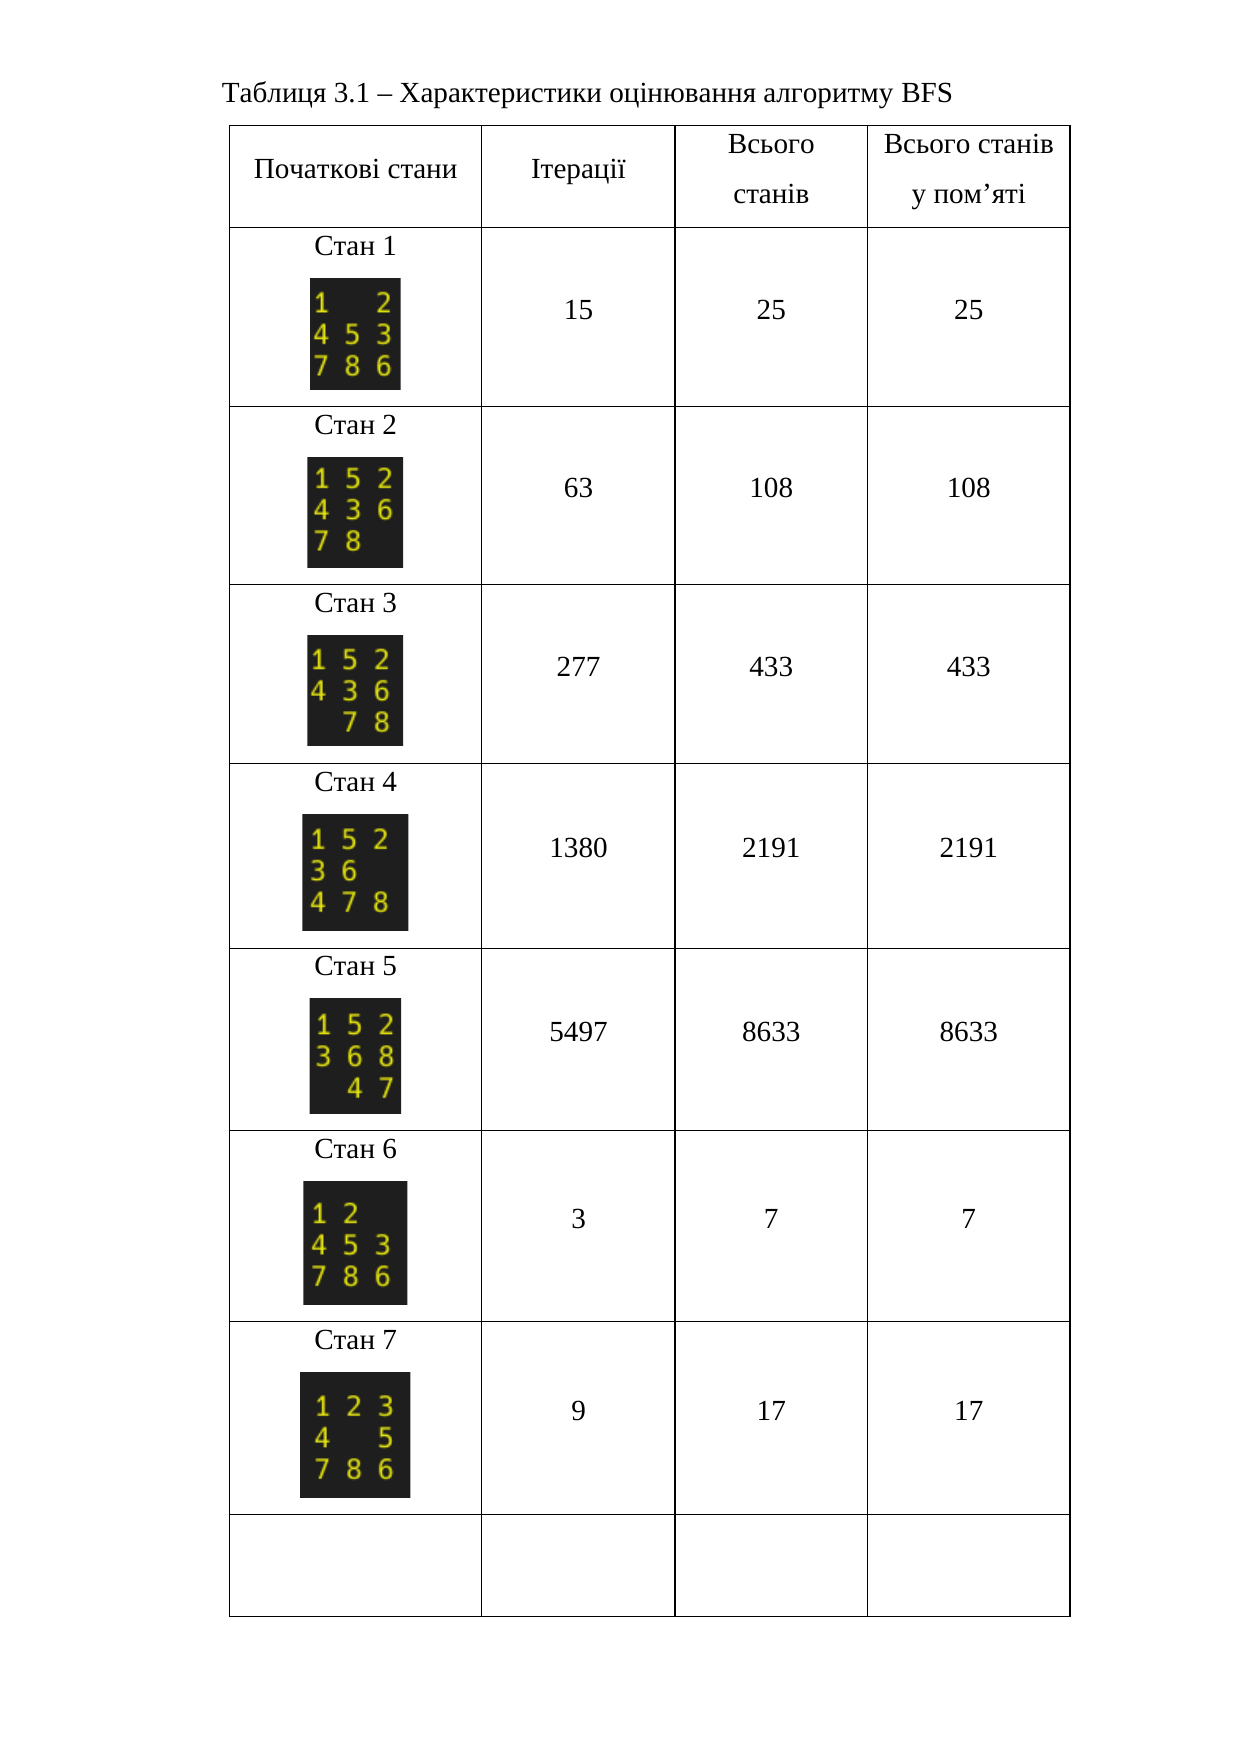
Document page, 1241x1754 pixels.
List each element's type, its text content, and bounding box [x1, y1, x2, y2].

table_cell 17 [868, 1322, 1069, 1514]
table_cell 25 [868, 228, 1069, 406]
table_cell 25 [676, 228, 867, 406]
table_cell 277 [482, 585, 674, 763]
table_cell 3 [482, 1131, 674, 1321]
table_cell Стан 2 [230, 407, 481, 584]
table_header Ітерації [482, 126, 674, 227]
table_cell 63 [482, 407, 674, 584]
table_cell 108 [676, 407, 867, 584]
table_header Початкові стани [230, 126, 481, 227]
table_cell Стан 7 [230, 1322, 481, 1514]
table_cell 108 [868, 407, 1069, 584]
table_cell 7 [868, 1131, 1069, 1321]
table_cell Стан 6 [230, 1131, 481, 1321]
table_cell [230, 1515, 481, 1616]
table_cell 2191 [868, 764, 1069, 947]
table_cell [868, 1515, 1069, 1616]
table_header Всього станів [676, 126, 867, 227]
table_cell 17 [676, 1322, 867, 1514]
table_cell 433 [868, 585, 1069, 763]
table_cell Стан 1 [230, 228, 481, 406]
table_cell 1380 [482, 764, 674, 947]
table_cell 2191 [676, 764, 867, 947]
table_cell 8633 [676, 949, 867, 1130]
text Таблиця 3.1 – Характеристики оцінювання алгоритму BFS [148, 75, 1152, 108]
table_cell [482, 1515, 674, 1616]
table_cell Стан 5 [230, 949, 481, 1130]
table_cell Стан 4 [230, 764, 481, 947]
table_cell [676, 1515, 867, 1616]
table_cell Стан 3 [230, 585, 481, 763]
table_cell 9 [482, 1322, 674, 1514]
table_cell 7 [676, 1131, 867, 1321]
table_cell 8633 [868, 949, 1069, 1130]
table_header Всього станів у пом’яті [868, 126, 1069, 227]
table_cell 5497 [482, 949, 674, 1130]
table_cell 433 [676, 585, 867, 763]
table_cell 15 [482, 228, 674, 406]
